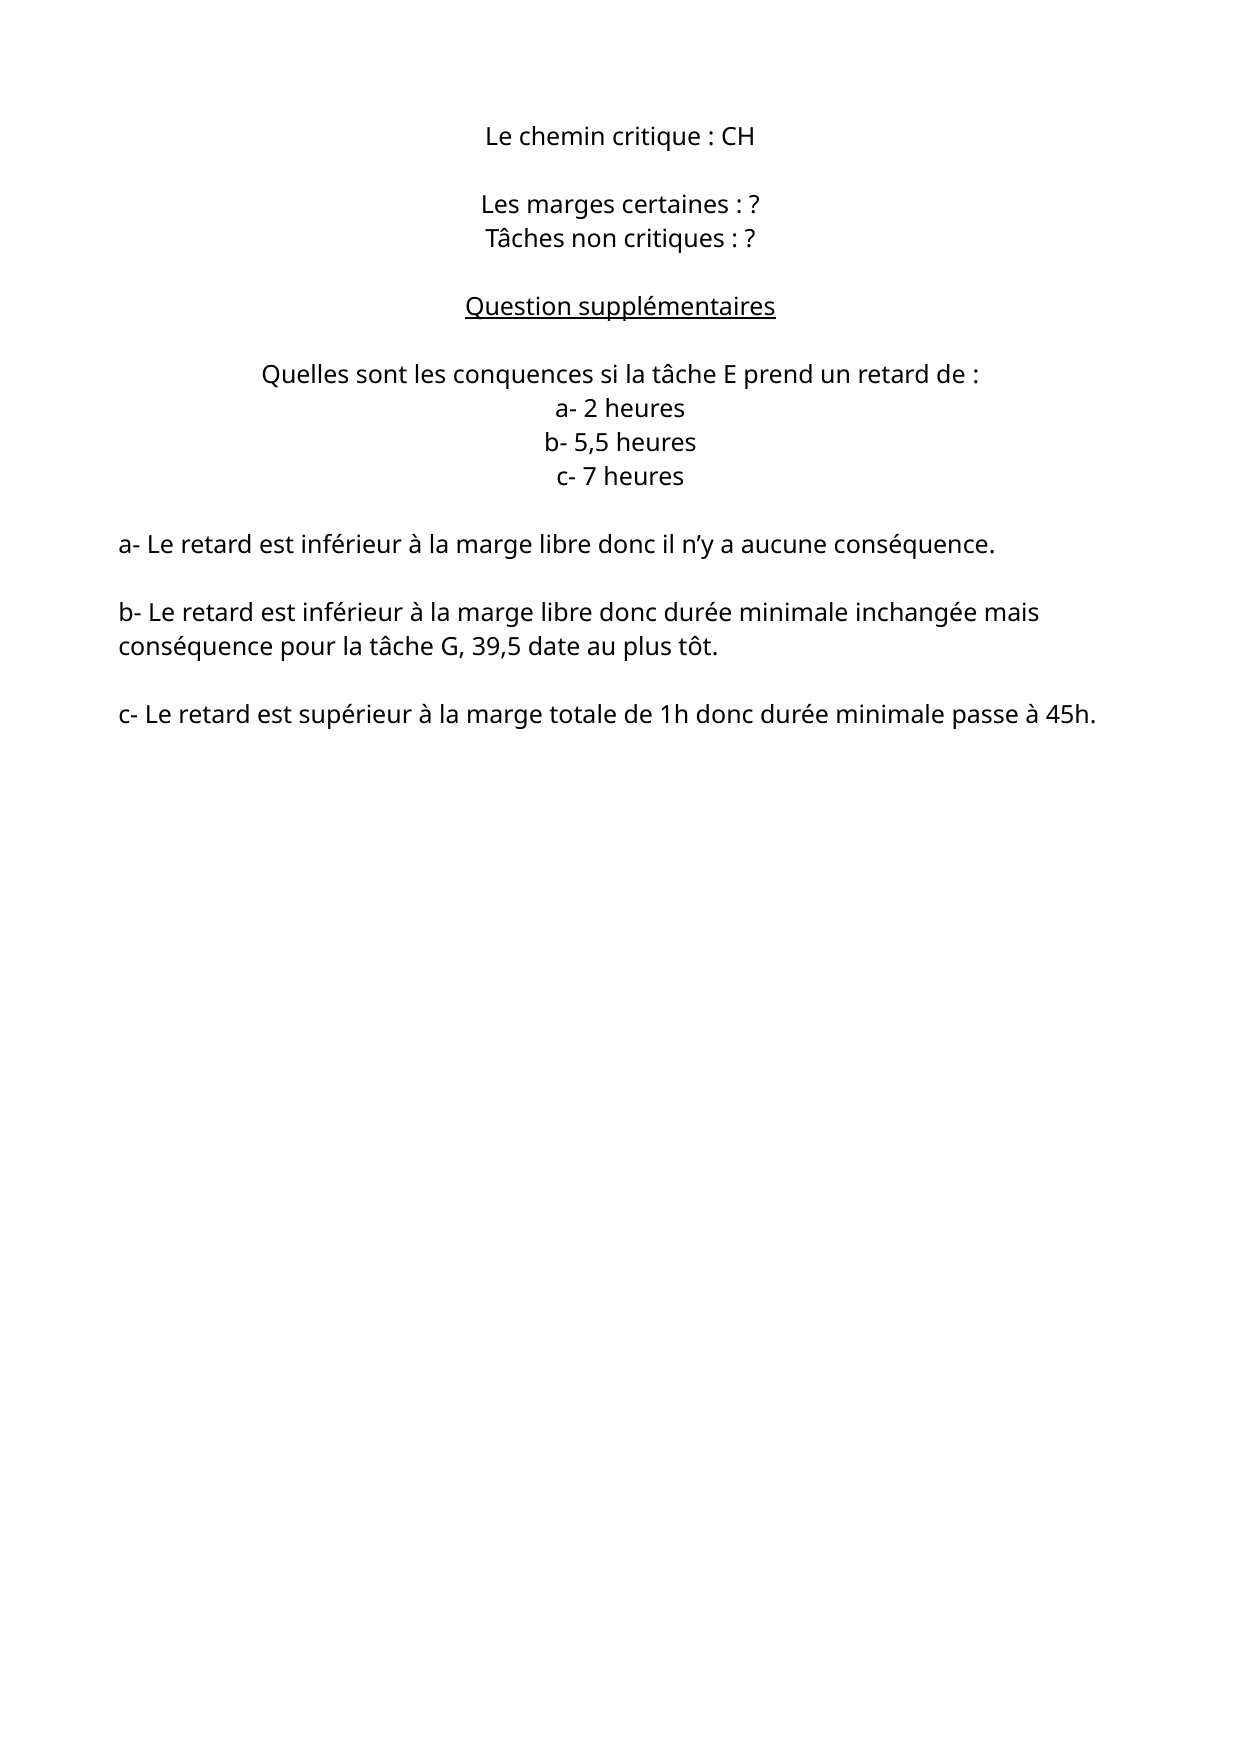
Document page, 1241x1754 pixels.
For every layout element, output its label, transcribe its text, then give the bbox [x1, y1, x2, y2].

text b- 5,5 heures [118, 425, 1122, 459]
text Tâches non critiques : ? [118, 220, 1122, 254]
text Quelles sont les conquences si la tâche E prend un retard de : [118, 357, 1122, 391]
text Question supplémentaires [118, 288, 1122, 322]
text c- 7 heures [118, 459, 1122, 493]
text b- Le retard est inférieur à la marge libre donc durée minimale inchangée mais conséquence pour la tâche G, 39,5 date au plus tôt. [118, 595, 1122, 663]
text Le chemin critique : CH [118, 118, 1122, 152]
text c- Le retard est supérieur à la marge totale de 1h donc durée minimale passe à 45h. [118, 697, 1122, 731]
text a- Le retard est inférieur à la marge libre donc il n’y a aucune conséquence. [118, 527, 1122, 561]
text Les marges certaines : ? [118, 186, 1122, 220]
text a- 2 heures [118, 391, 1122, 425]
